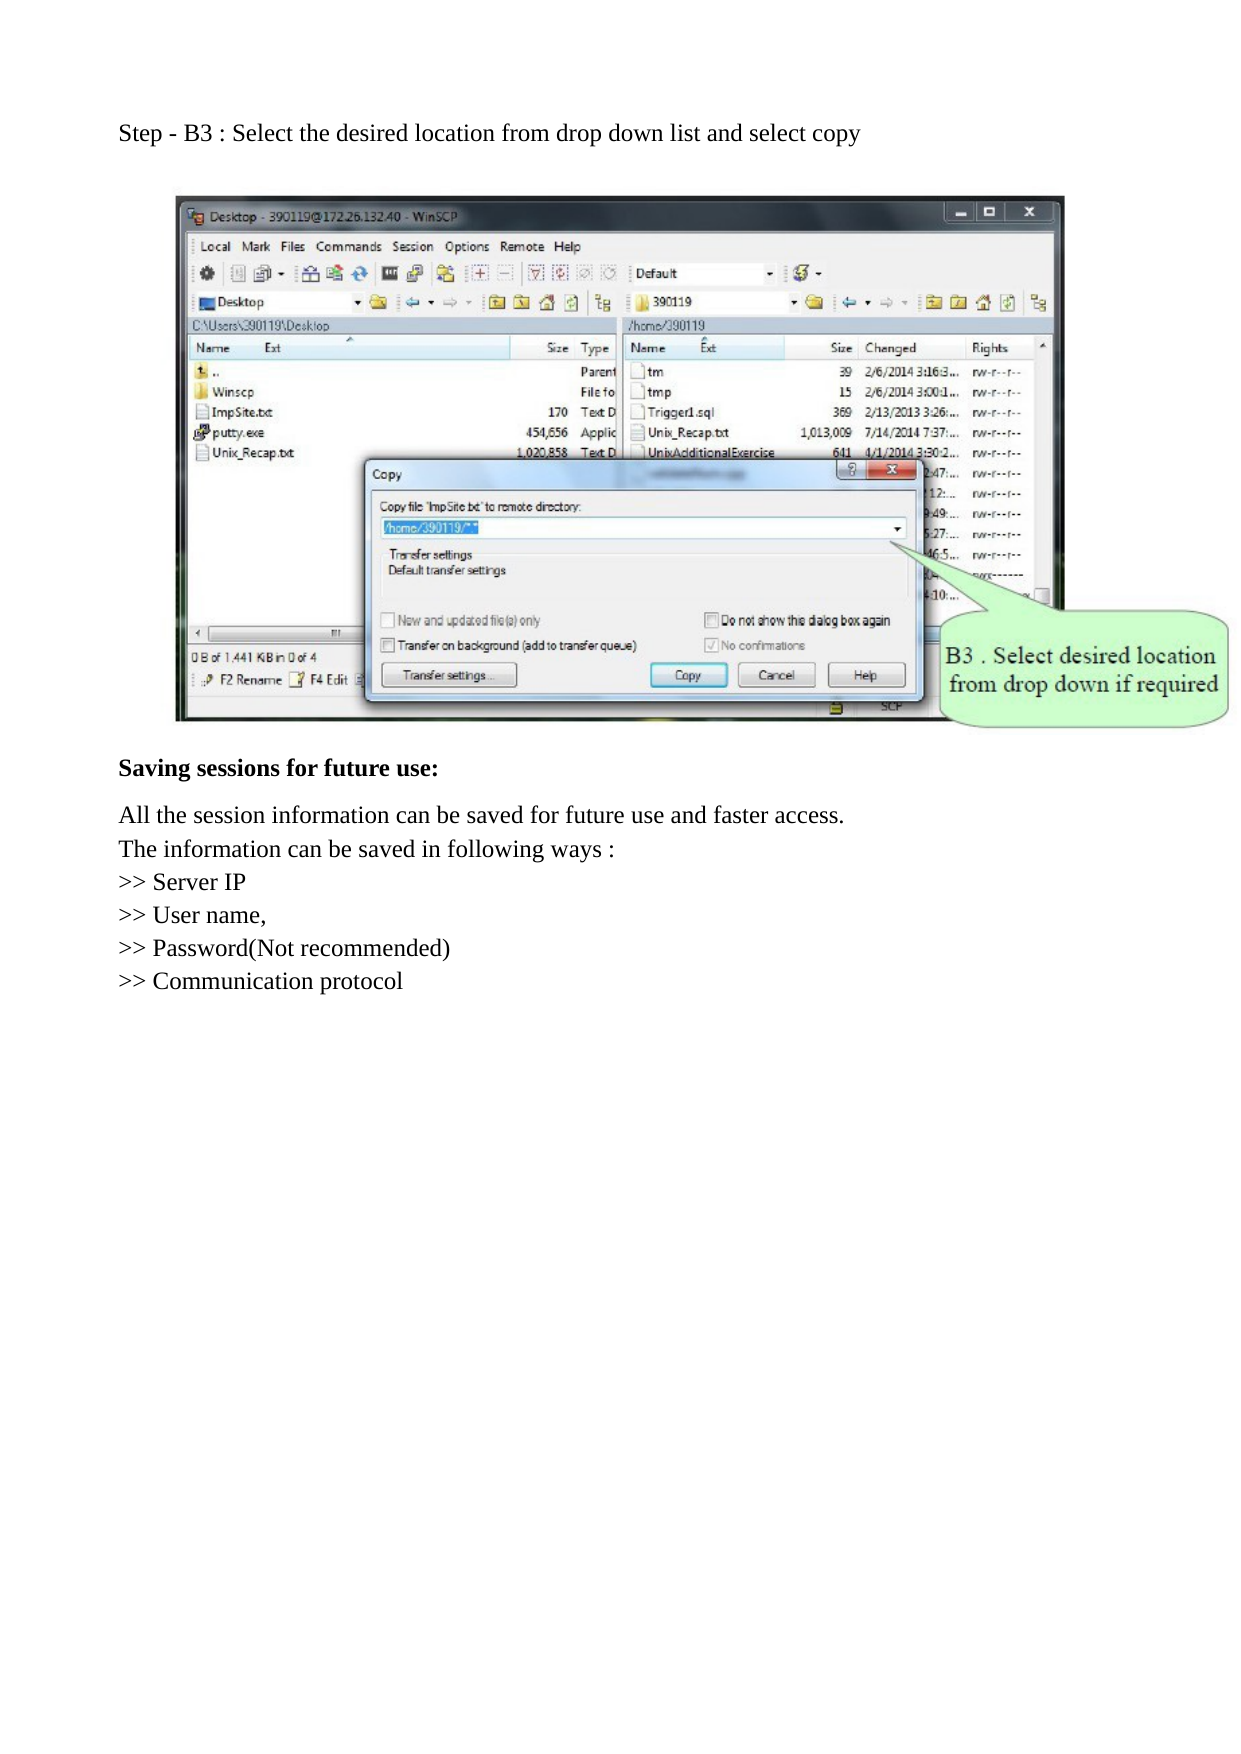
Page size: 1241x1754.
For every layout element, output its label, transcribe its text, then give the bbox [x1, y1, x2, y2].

text Saving sessions for future use: [118, 753, 1122, 782]
picture [118, 165, 1241, 735]
text All the session information can be saved for future use and faster access. The information can be saved in following ways : >> Server IP >> User name, >> Password(Not recommended) >> Communication protocol [118, 801, 1122, 994]
text Step - B3 : Select the desired location from drop down list and select copy [118, 118, 1122, 147]
